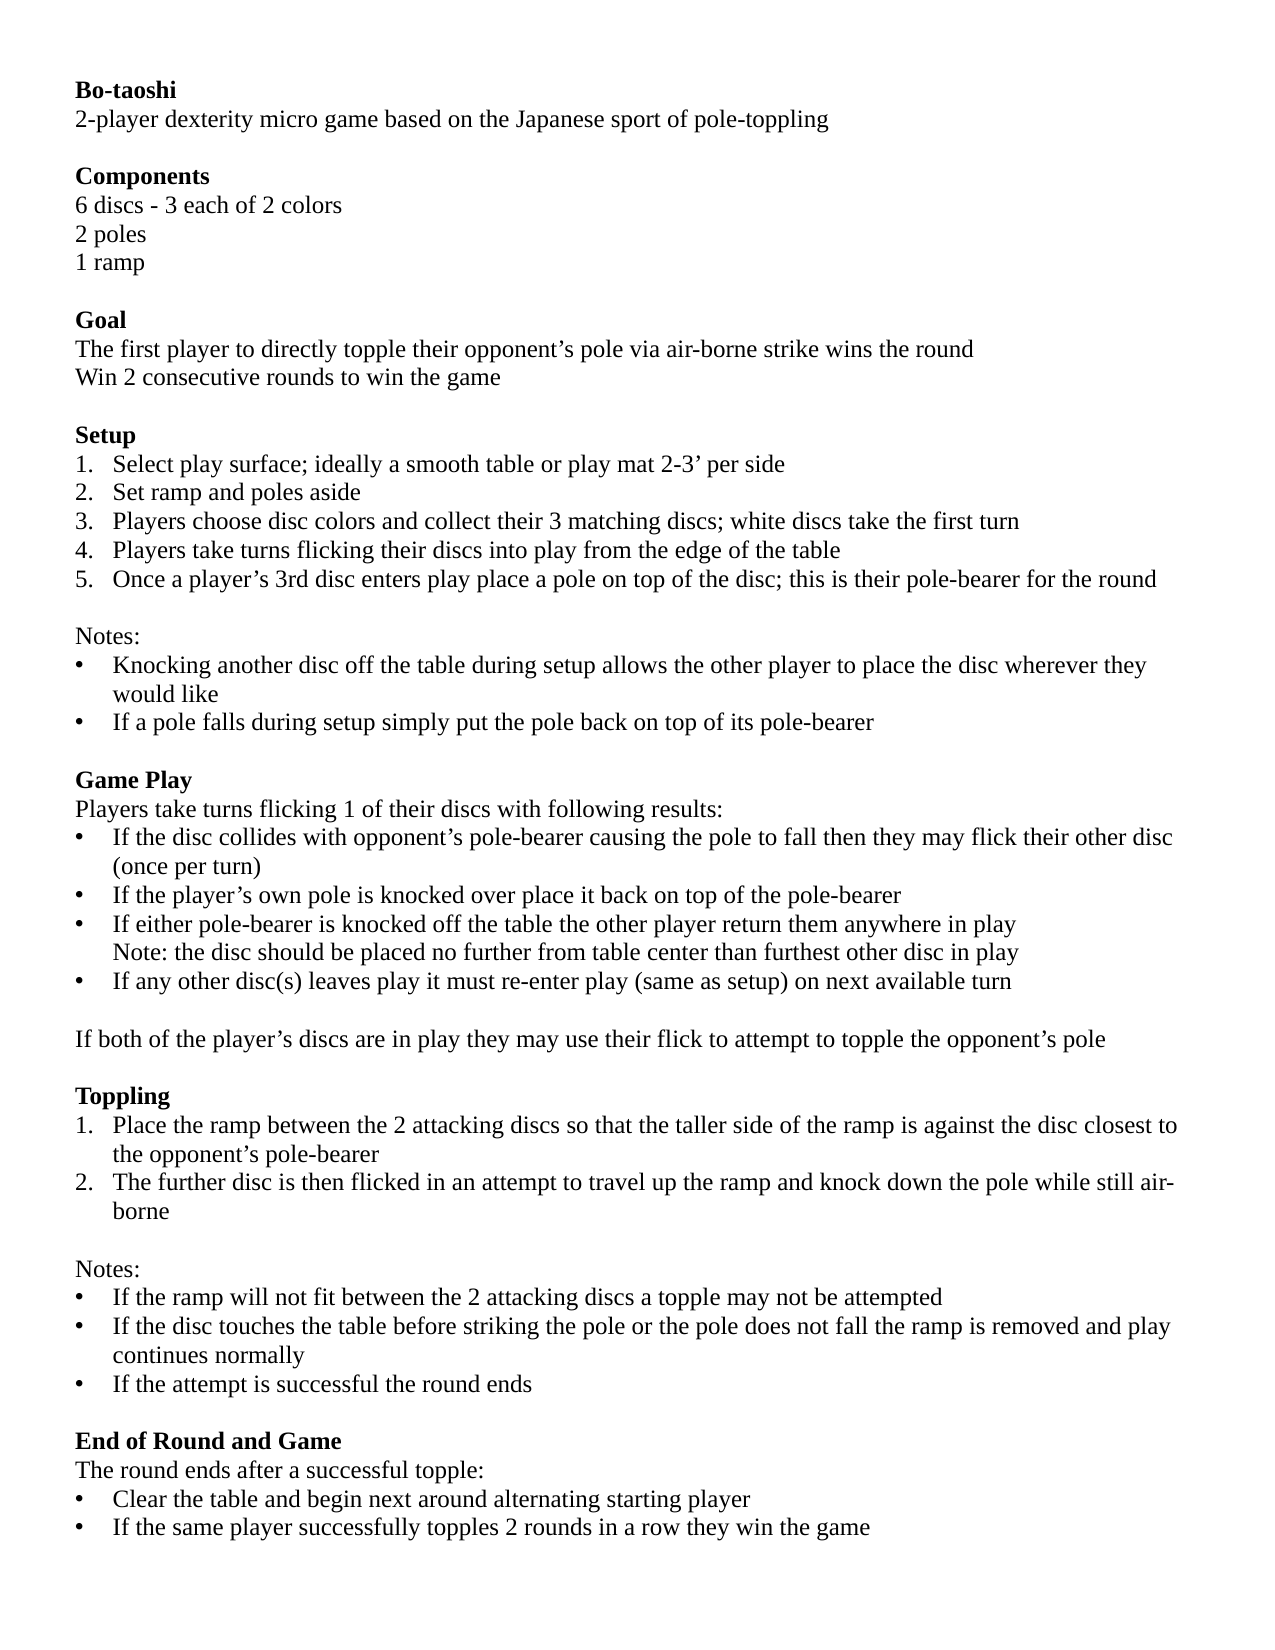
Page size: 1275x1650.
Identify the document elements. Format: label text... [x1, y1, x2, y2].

list Players take turns flicking their discs into play from the edge of the table [75, 535, 1200, 564]
list If any other disc(s) leaves play it must re-enter play (same as setup) on next available turn [75, 966, 1200, 995]
list If either pole-bearer is knocked off the table the other player return them anywhere in play Note: the disc should be placed no further from table center than furthest other disc in play [75, 909, 1200, 966]
list Set ramp and poles aside [75, 477, 1200, 506]
list If the player’s own pole is knocked over place it back on top of the pole-bearer [75, 880, 1200, 909]
text End of Round and Game [75, 1426, 1200, 1455]
text Game Play [75, 765, 1200, 794]
list If the ramp will not fit between the 2 attacking discs a topple may not be attempted [75, 1282, 1200, 1311]
list The round ends after a successful topple: [75, 1455, 1200, 1484]
text 2 poles [75, 219, 1200, 247]
list Select play surface; ideally a smooth table or play mat 2-3’ per side [75, 449, 1200, 477]
list Place the ramp between the 2 attacking discs so that the taller side of the ramp is against the disc closest to the opponent’s pole-bearer [75, 1110, 1200, 1167]
text The first player to directly topple their opponent’s pole via air-borne strike wins the round [75, 334, 1200, 362]
text Setup [75, 420, 1200, 449]
text Bo-taoshi [75, 75, 1200, 104]
list Knocking another disc off the table during setup allows the other player to place the disc wherever they would like [75, 650, 1200, 707]
list If the attempt is successful the round ends [75, 1369, 1200, 1397]
text 2-player dexterity micro game based on the Japanese sport of pole-toppling [75, 104, 1200, 132]
list If a pole falls during setup simply put the pole back on top of its pole-bearer [75, 707, 1200, 736]
list If the disc touches the table before striking the pole or the pole does not fall the ramp is removed and play continues normally [75, 1311, 1200, 1369]
text 1 ramp [75, 247, 1200, 276]
list If the disc collides with opponent’s pole-bearer causing the pole to fall then they may flick their other disc (once per turn) [75, 822, 1200, 880]
text Goal [75, 305, 1200, 334]
text Components [75, 161, 1200, 190]
list Players choose disc colors and collect their 3 matching discs; white discs take the first turn [75, 506, 1200, 535]
text Toppling [75, 1081, 1200, 1110]
text Win 2 consecutive rounds to win the game [75, 362, 1200, 391]
list Clear the table and begin next around alternating starting player [75, 1484, 1200, 1512]
text If both of the player’s discs are in play they may use their flick to attempt to topple the opponent’s pole [75, 1024, 1200, 1052]
list The further disc is then flicked in an attempt to travel up the ramp and knock down the pole while still air-borne [75, 1167, 1200, 1225]
text Notes: [75, 621, 1200, 650]
text 6 discs - 3 each of 2 colors [75, 190, 1200, 219]
list If the same player successfully topples 2 rounds in a row they win the game [75, 1512, 1200, 1541]
list Once a player’s 3rd disc enters play place a pole on top of the disc; this is their pole-bearer for the round [75, 564, 1200, 592]
text Players take turns flicking 1 of their discs with following results: [75, 794, 1200, 822]
text Notes: [75, 1254, 1200, 1282]
